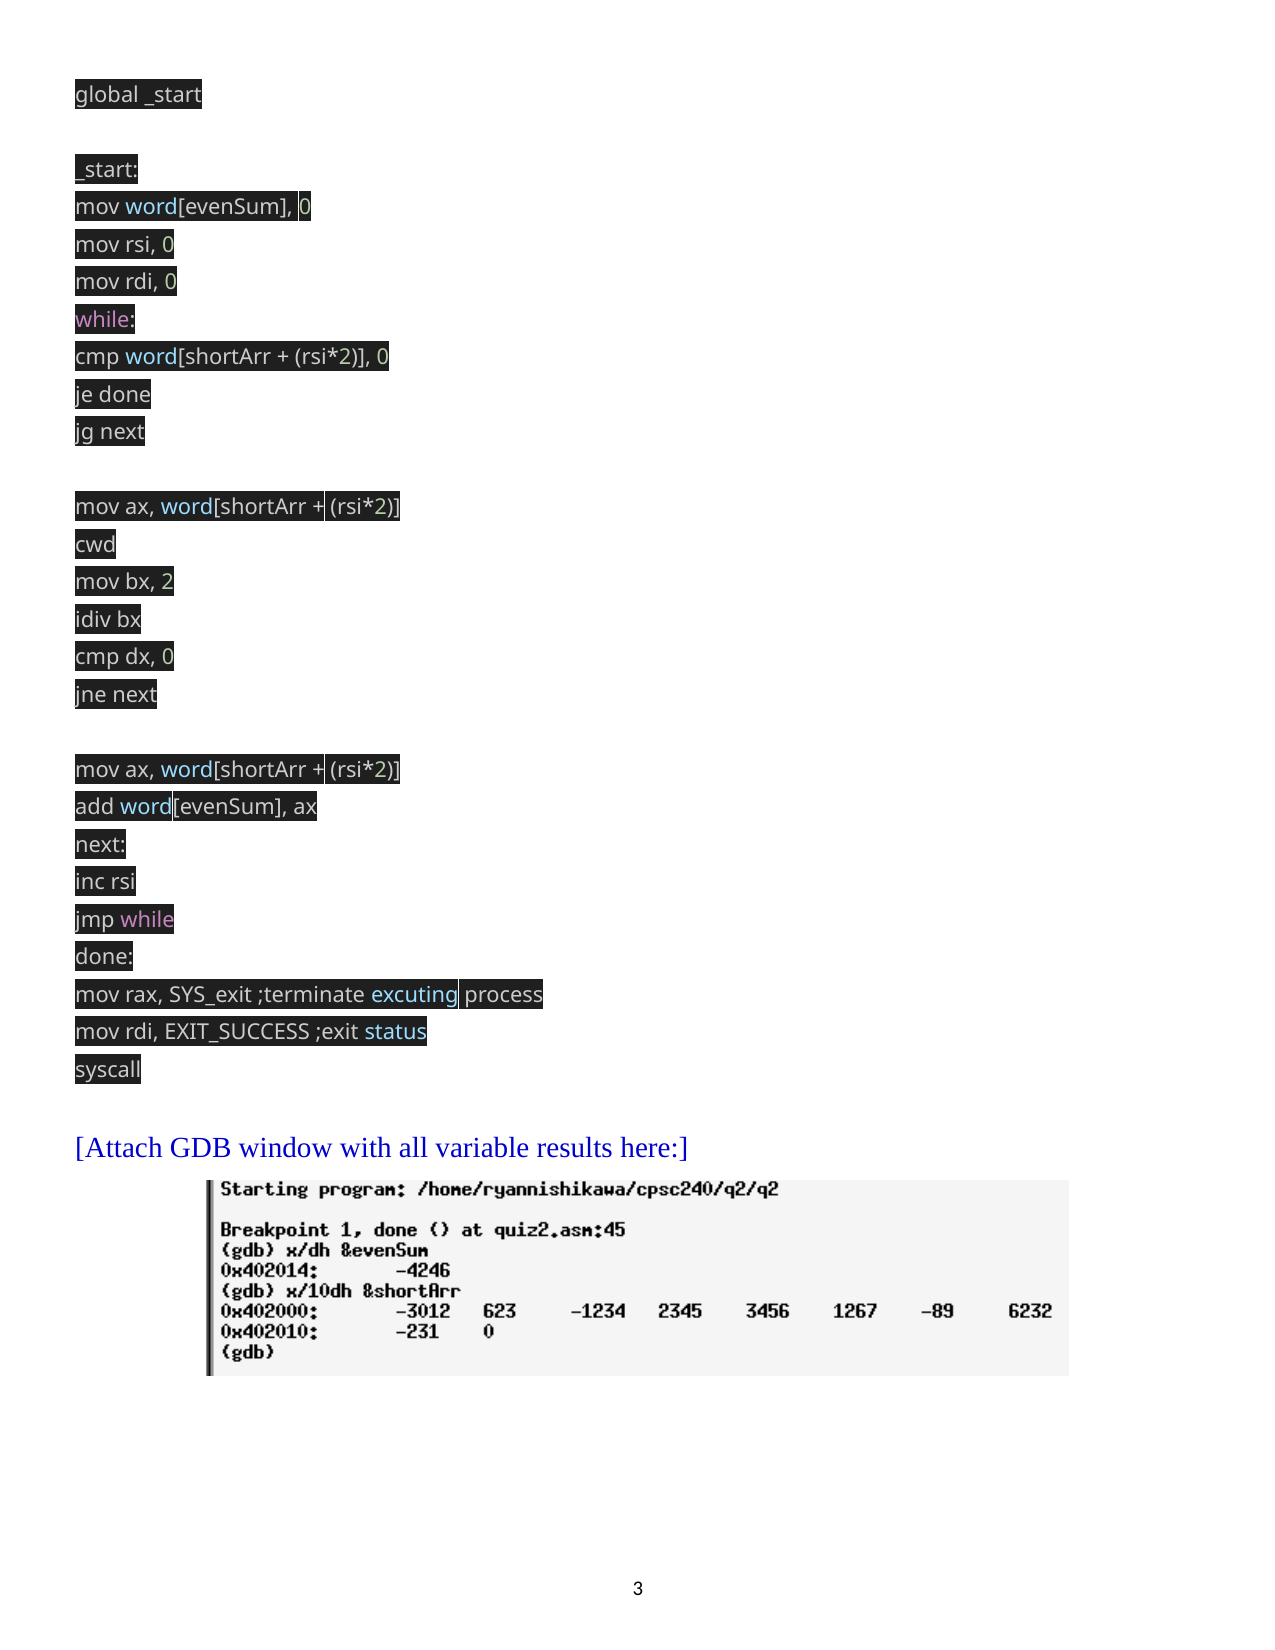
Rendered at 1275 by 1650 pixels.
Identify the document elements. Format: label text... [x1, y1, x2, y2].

picture [206, 1180, 1069, 1376]
text idiv bx [75, 600, 1200, 637]
text syscall [75, 1050, 1200, 1087]
text mov word[evenSum], 0 [75, 187, 1200, 225]
text jne next [75, 675, 1200, 712]
text global _start [75, 75, 1200, 112]
text mov ax, word[shortArr + (rsi*2)] [75, 750, 1200, 787]
text cwd [75, 525, 1200, 562]
text mov rax, SYS_exit ;terminate excuting process [75, 975, 1200, 1012]
text mov ax, word[shortArr + (rsi*2)] [75, 487, 1200, 525]
text mov bx, 2 [75, 562, 1200, 600]
text mov rdi, EXIT_SUCCESS ;exit status [75, 1012, 1200, 1050]
text cmp word[shortArr + (rsi*2)], 0 [75, 337, 1200, 375]
text mov rdi, 0 [75, 262, 1200, 300]
text next: [75, 825, 1200, 862]
text jg next [75, 412, 1200, 450]
text _start: [75, 150, 1200, 187]
text done: [75, 937, 1200, 975]
text mov rsi, 0 [75, 225, 1200, 262]
text cmp dx, 0 [75, 637, 1200, 675]
text [Attach GDB window with all variable results here:] [75, 1130, 1200, 1163]
text while: [75, 300, 1200, 337]
text add word[evenSum], ax [75, 787, 1200, 825]
text jmp while [75, 900, 1200, 937]
text je done [75, 375, 1200, 412]
text inc rsi [75, 862, 1200, 900]
